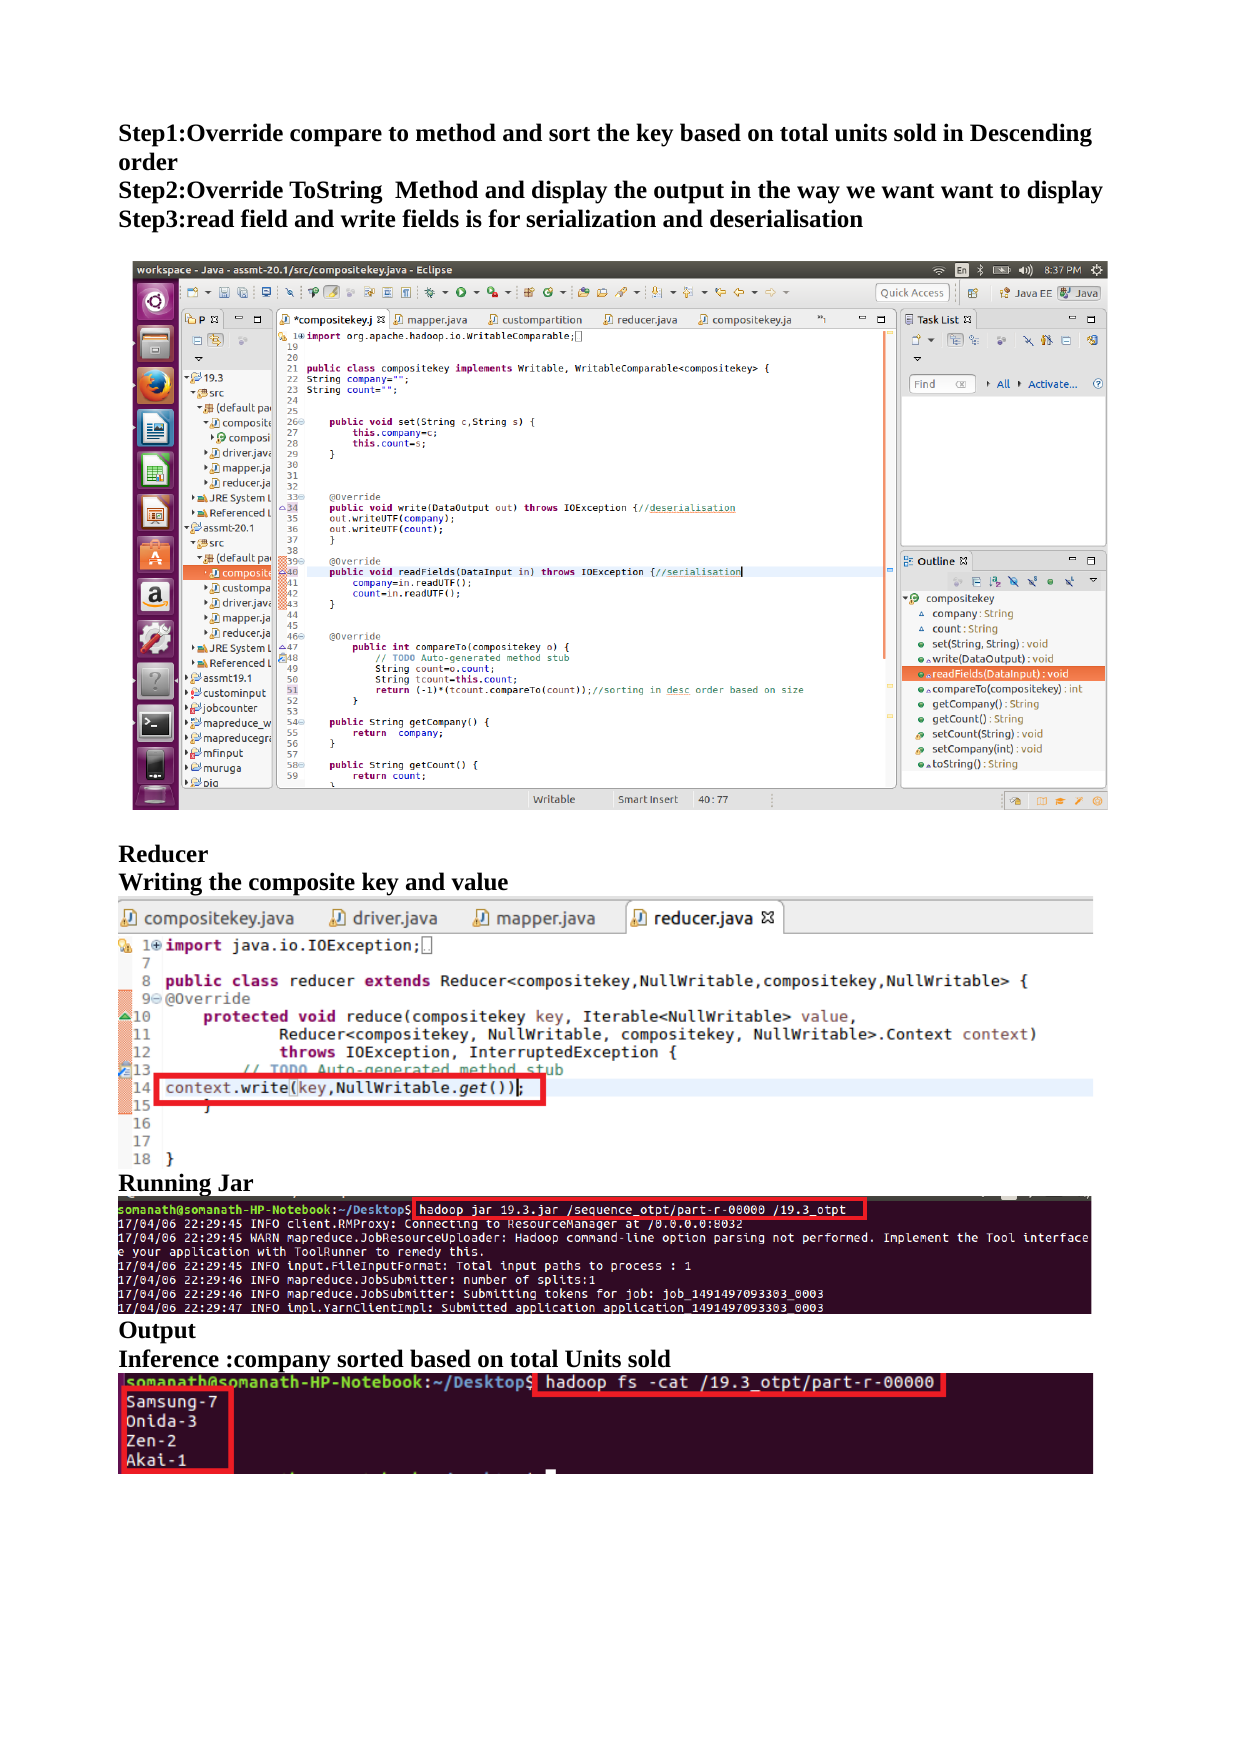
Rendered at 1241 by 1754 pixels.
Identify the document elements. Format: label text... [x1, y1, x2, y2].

text Step3:read field and write fields is for serialization and deserialisation [118, 204, 1122, 233]
picture [118, 1373, 1094, 1474]
picture [132, 261, 1108, 810]
text Step1:Override compare to method and sort the key based on total units sold in Descending order [118, 118, 1122, 176]
text Step2:Override ToString Method and display the output in the way we want want to display [118, 176, 1122, 204]
text Writing the composite key and value [118, 867, 1122, 896]
text Output [118, 1316, 1122, 1344]
picture [118, 1196, 1092, 1314]
text Running Jar [118, 1168, 1122, 1197]
picture [118, 896, 1094, 1169]
text Inference :company sorted based on total Units sold [118, 1344, 1122, 1373]
text Reducer [118, 839, 1122, 867]
